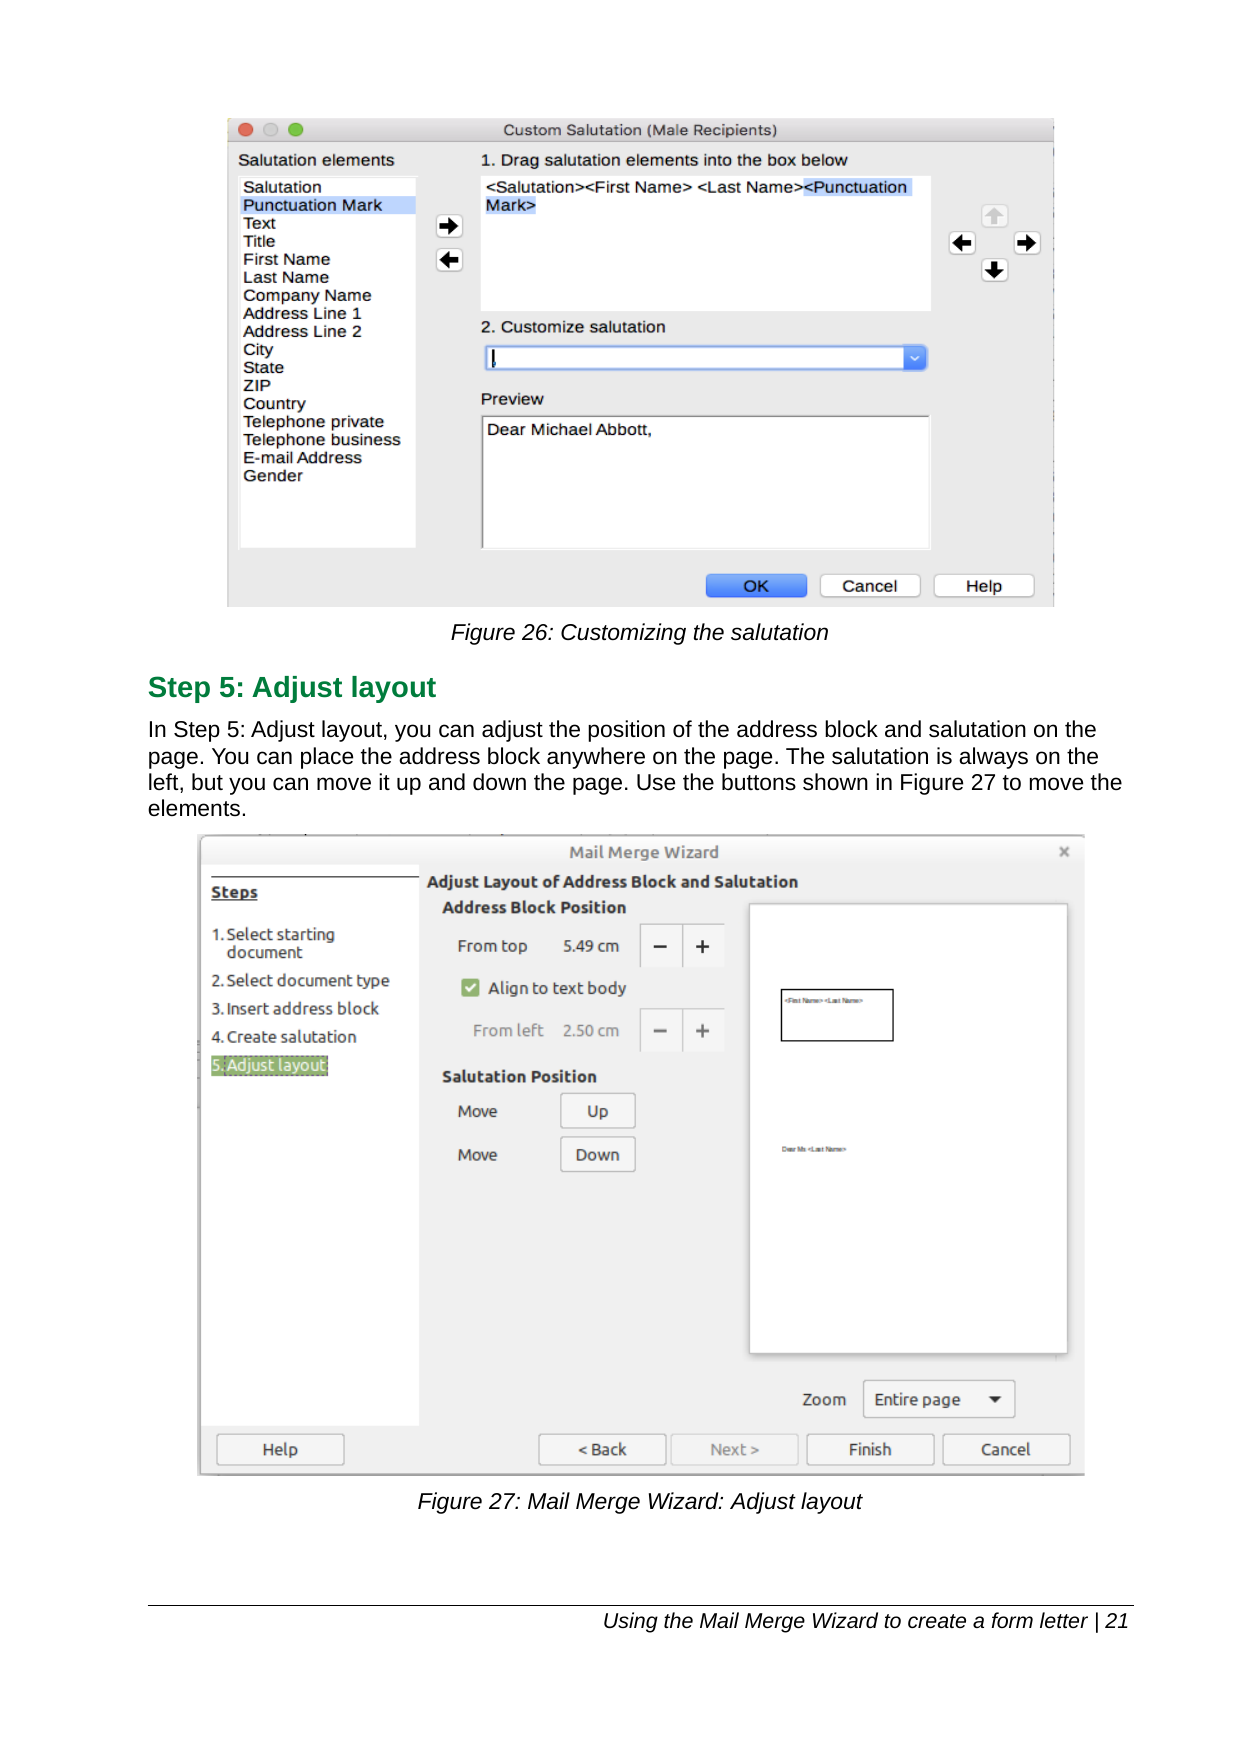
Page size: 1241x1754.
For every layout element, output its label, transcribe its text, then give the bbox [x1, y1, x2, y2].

text In Step 5: Adjust layout, you can adjust the position of the address block and salutation on the page. You can place the address block anywhere on the page. The salutation is always on the left, but you can move it up and down the page. Use the buttons shown in Figure 27 to move the elements. [148, 716, 1134, 822]
picture [227, 118, 1055, 607]
text Figure 26: Customizing the salutation [227, 619, 1054, 645]
text Figure 27: Mail Merge Wizard: Adjust layout [197, 1488, 1085, 1515]
subtitle Step 5: Adjust layout [148, 670, 1134, 704]
picture [197, 834, 1085, 1476]
